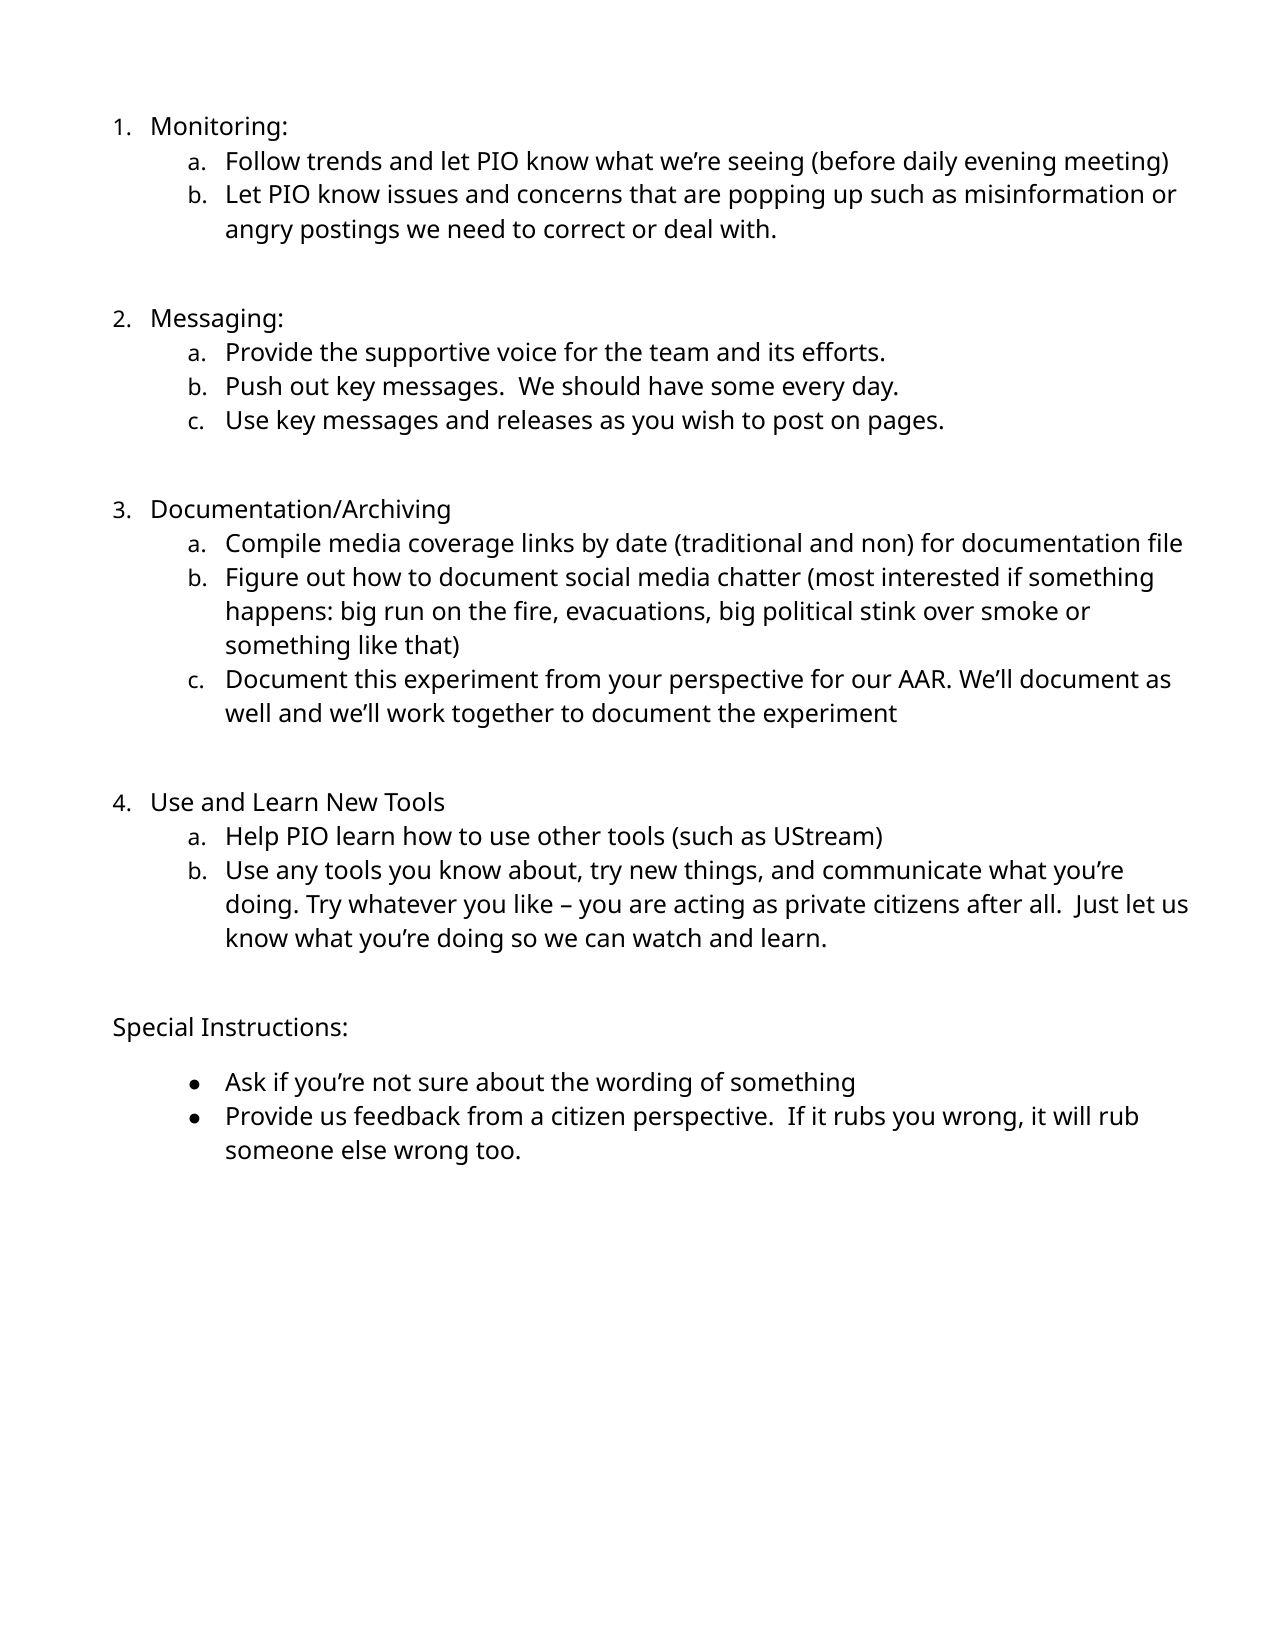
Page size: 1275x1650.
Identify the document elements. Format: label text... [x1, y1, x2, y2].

list Use key messages and releases as you wish to post on pages. [187, 402, 1200, 436]
list Figure out how to document social media chatter (most interested if something happens: big run on the fire, evacuations, big political stink over smoke or something like that) [187, 559, 1200, 662]
list Use any tools you know about, try new things, and communicate what you’re doing. Try whatever you like – you are acting as private citizens after all. Just let us know what you’re doing so we can watch and learn. [187, 853, 1200, 955]
list Documentation/Archiving [112, 491, 1200, 525]
list Document this experiment from your perspective for our AAR. We’ll document as well and we’ll work together to document the experiment [187, 662, 1200, 730]
list Push out key messages. We should have some every day. [187, 368, 1200, 402]
list Messaging: [112, 300, 1200, 334]
list Follow trends and let PIO know what we’re seeing (before daily evening meeting) [187, 143, 1200, 177]
list Compile media coverage links by date (traditional and non) for documentation file [187, 525, 1200, 559]
list Let PIO know issues and concerns that are popping up such as misinformation or angry postings we need to correct or deal with. [187, 177, 1200, 245]
list Help PIO learn how to use other tools (such as UStream) [187, 819, 1200, 853]
list Provide us feedback from a citizen perspective. If it rubs you wrong, it will rub someone else wrong too. [187, 1099, 1200, 1167]
list Ask if you’re not sure about the wording of something [187, 1065, 1200, 1099]
list Monitoring: [112, 109, 1200, 143]
text Special Instructions: [75, 1010, 1200, 1044]
list Use and Learn New Tools [112, 785, 1200, 819]
list Provide the supportive voice for the team and its efforts. [187, 334, 1200, 368]
